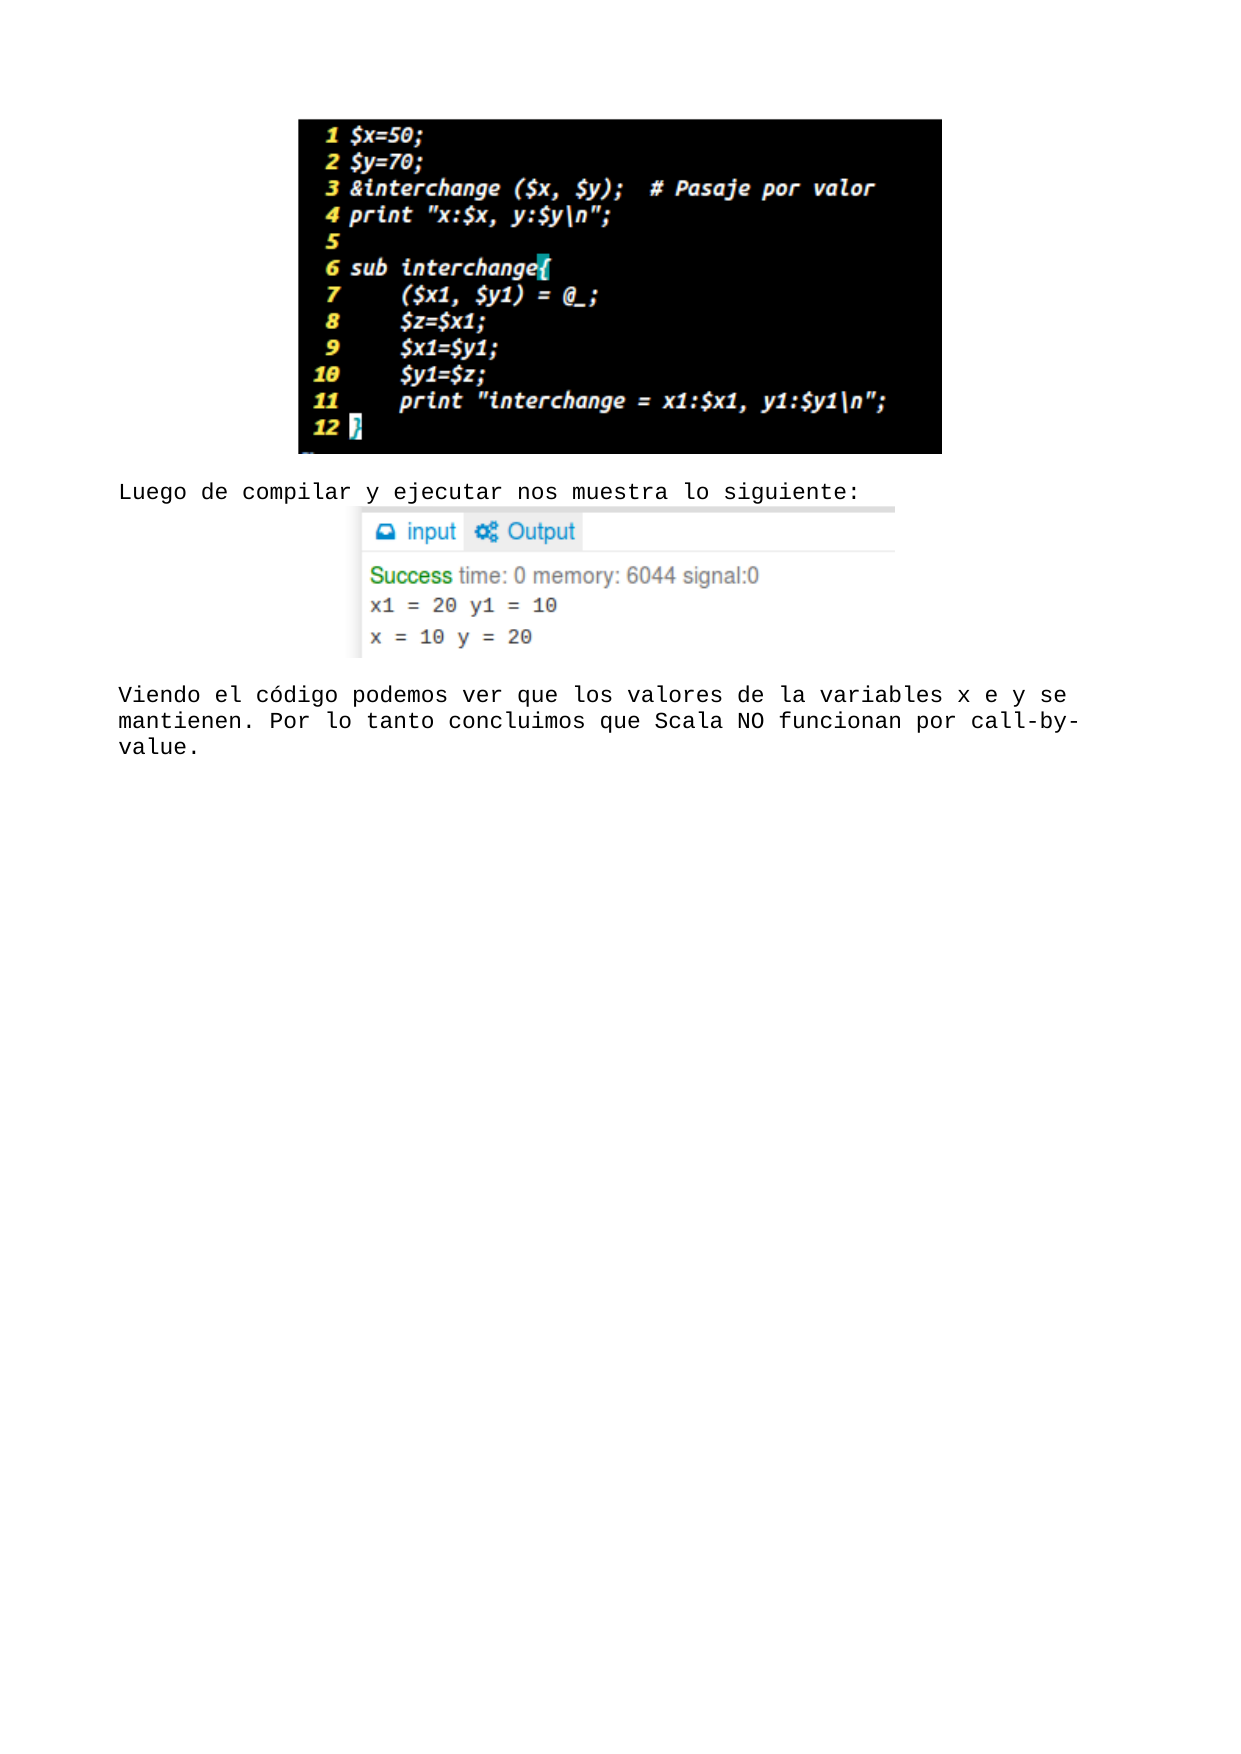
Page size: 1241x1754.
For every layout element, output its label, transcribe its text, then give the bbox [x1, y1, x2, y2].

picture [345, 506, 895, 658]
text Luego de compilar y ejecutar nos muestra lo siguiente: [118, 480, 1122, 506]
picture [298, 118, 942, 454]
text Viendo el código podemos ver que los valores de la variables x e y se mantienen. Por lo tanto concluimos que Scala NO funcionan por call-by-value. [118, 683, 1122, 761]
